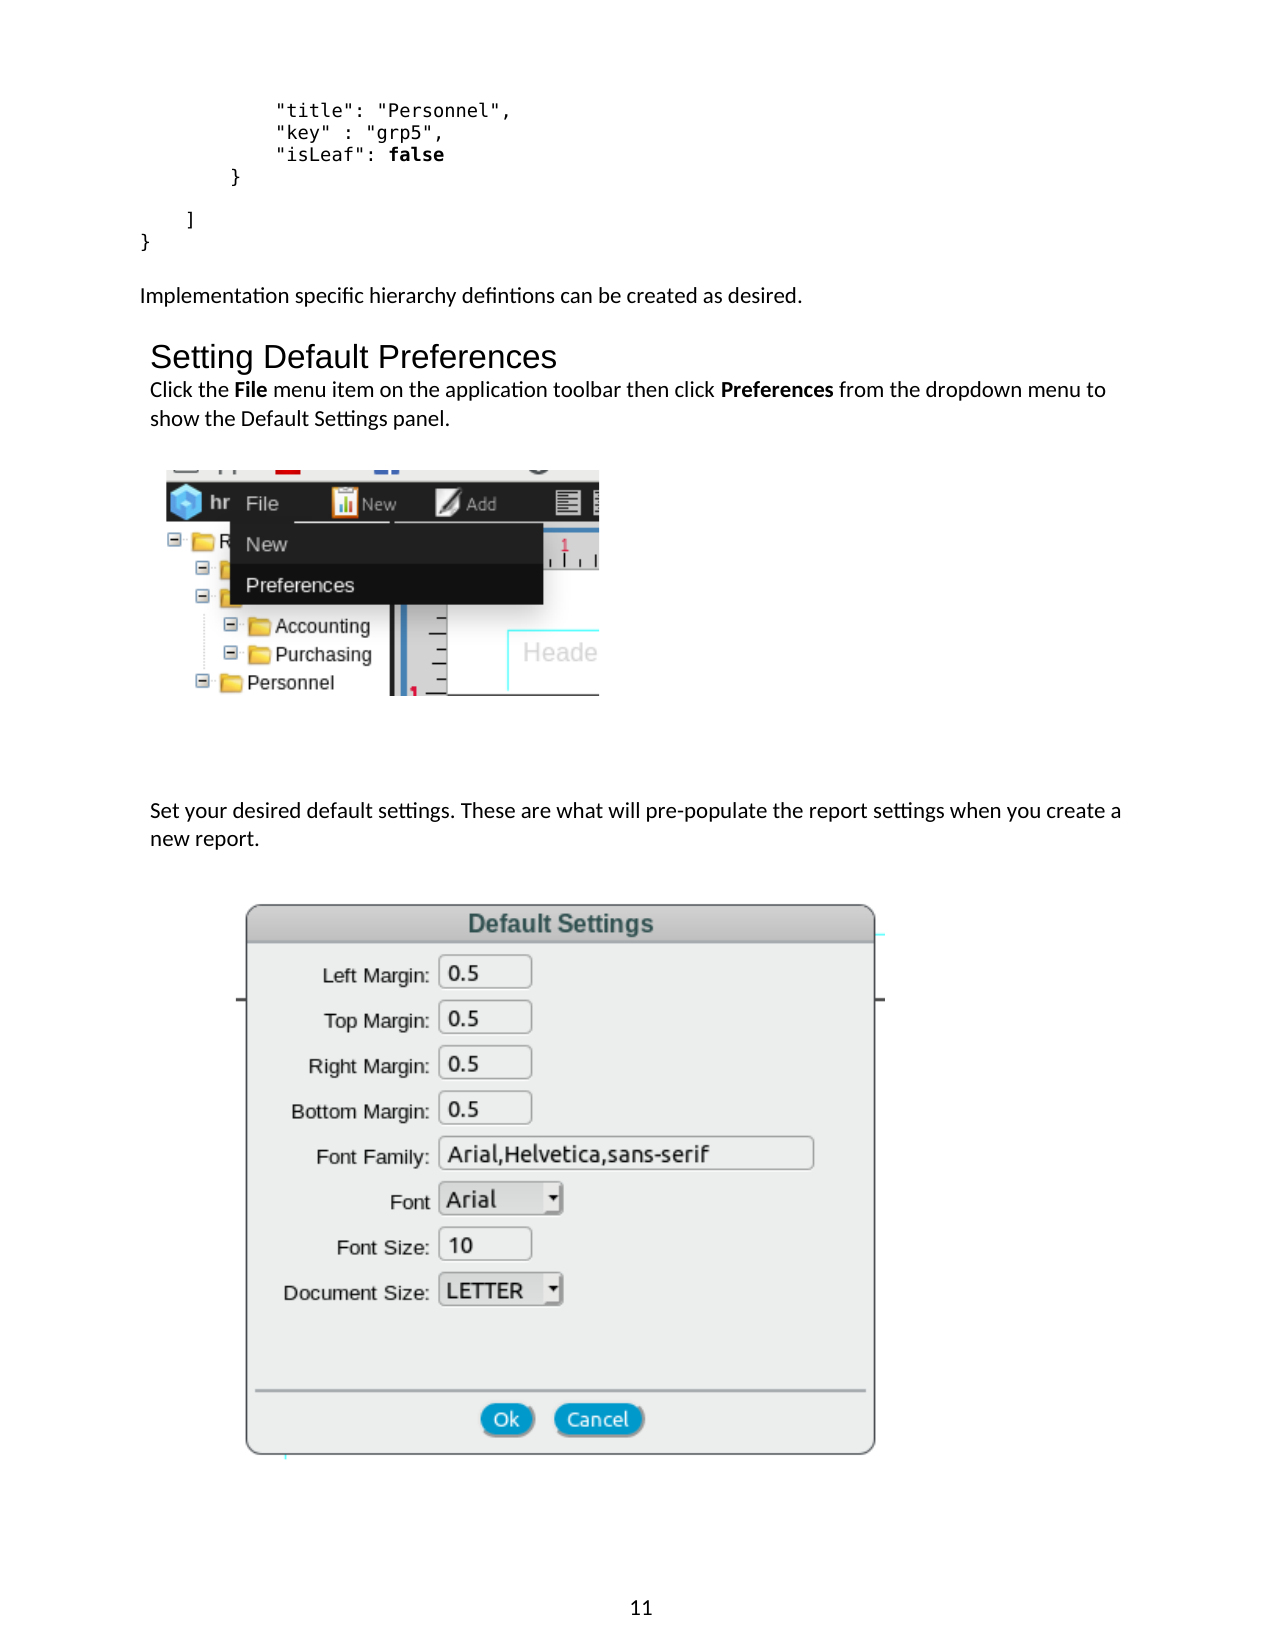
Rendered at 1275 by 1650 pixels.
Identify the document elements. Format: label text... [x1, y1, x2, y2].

picture [166, 470, 600, 696]
text Click the File menu item on the application toolbar then click Preferences from the dropdown menu to show the Default Settings panel. [150, 376, 1142, 432]
picture [235, 892, 885, 1459]
text Set your desired default settings. These are what will pre-populate the report settings when you create a new report. [150, 796, 1142, 852]
subtitle Setting Default Preferences [150, 337, 1142, 376]
text Implementation specific hierarchy defintions can be created as desired. [139, 281, 1142, 309]
text "title": "Personnel", "key" : "grp5", "isLeaf": false } ] } [139, 100, 1142, 253]
